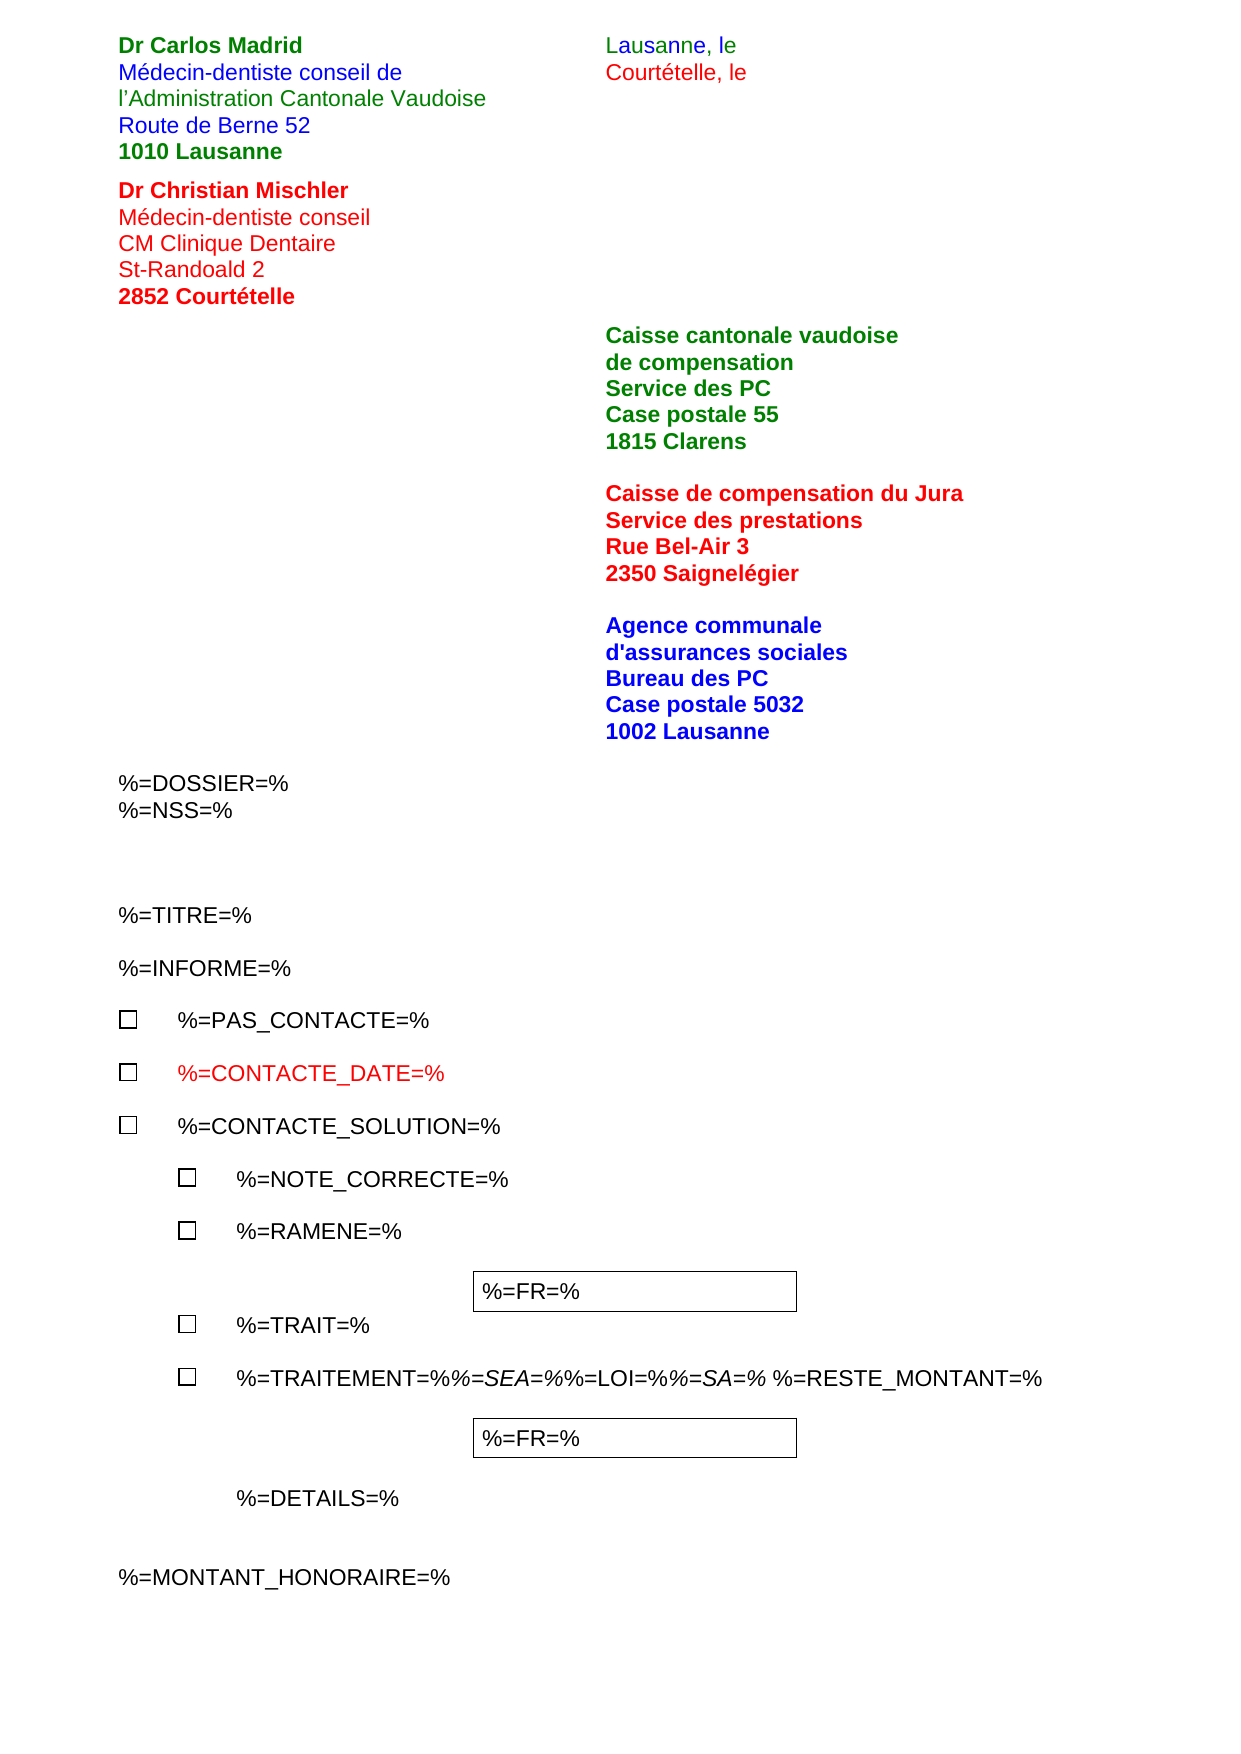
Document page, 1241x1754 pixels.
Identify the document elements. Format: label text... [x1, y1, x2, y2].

text %=FR=% [474, 1419, 796, 1457]
text Caisse de compensation du Jura [118, 480, 1152, 507]
text Service des prestations [118, 507, 1152, 533]
text CM Clinique Dentaire [118, 230, 1152, 256]
text %=TITRE=% [118, 902, 1152, 928]
text %=CONTACTE_SOLUTION=% [118, 1113, 1152, 1139]
text %=PAS_CONTACTE=% [118, 1007, 1152, 1034]
text Agence communale [118, 612, 1152, 638]
text Dr Carlos Madrid Lausanne, le [118, 32, 1152, 59]
text %=CONTACTE_DATE=% [118, 1060, 1152, 1087]
text Rue Bel-Air 3 [118, 533, 1152, 559]
text %=MONTANT_HONORAIRE=% [118, 1564, 1152, 1590]
text %=INFORME=% [118, 955, 1152, 981]
text Caisse cantonale vaudoise [118, 322, 1152, 349]
text Médecin-dentiste conseil [118, 204, 1152, 230]
text Case postale 5032 [118, 691, 1152, 718]
text 2852 Courtételle [118, 283, 1152, 309]
text %=NOTE_CORRECTE=% [118, 1166, 1152, 1192]
text 1815 Clarens [118, 428, 1152, 454]
text St-Randoald 2 [118, 256, 1152, 283]
text %=DETAILS=% [236, 1485, 1152, 1511]
text 2350 Saignelégier [118, 559, 1152, 586]
text %=FR=% [474, 1272, 796, 1311]
text %=RAMENE=% [118, 1218, 1152, 1245]
text Route de Berne 52 [118, 112, 1152, 138]
text %=NSS=% [118, 797, 1152, 823]
text %=TRAITEMENT=%%=SEA=%%=LOI=%%=SA=% %=RESTE_MONTANT=% [118, 1365, 1152, 1391]
text %=TRAIT=% [118, 1312, 1152, 1338]
text de compensation [118, 349, 1152, 375]
text %=DOSSIER=% [118, 770, 1152, 797]
text 1010 Lausanne [118, 138, 1152, 164]
text Bureau des PC [118, 665, 1152, 691]
text Case postale 55 [118, 401, 1152, 428]
text d'assurances sociales [118, 638, 1152, 665]
text 1002 Lausanne [118, 718, 1152, 744]
text l’Administration Cantonale Vaudoise [118, 85, 1152, 112]
text Dr Christian Mischler [118, 177, 1152, 204]
text Service des PC [118, 375, 1152, 401]
text Médecin-dentiste conseil de Courtételle, le [118, 59, 1152, 85]
